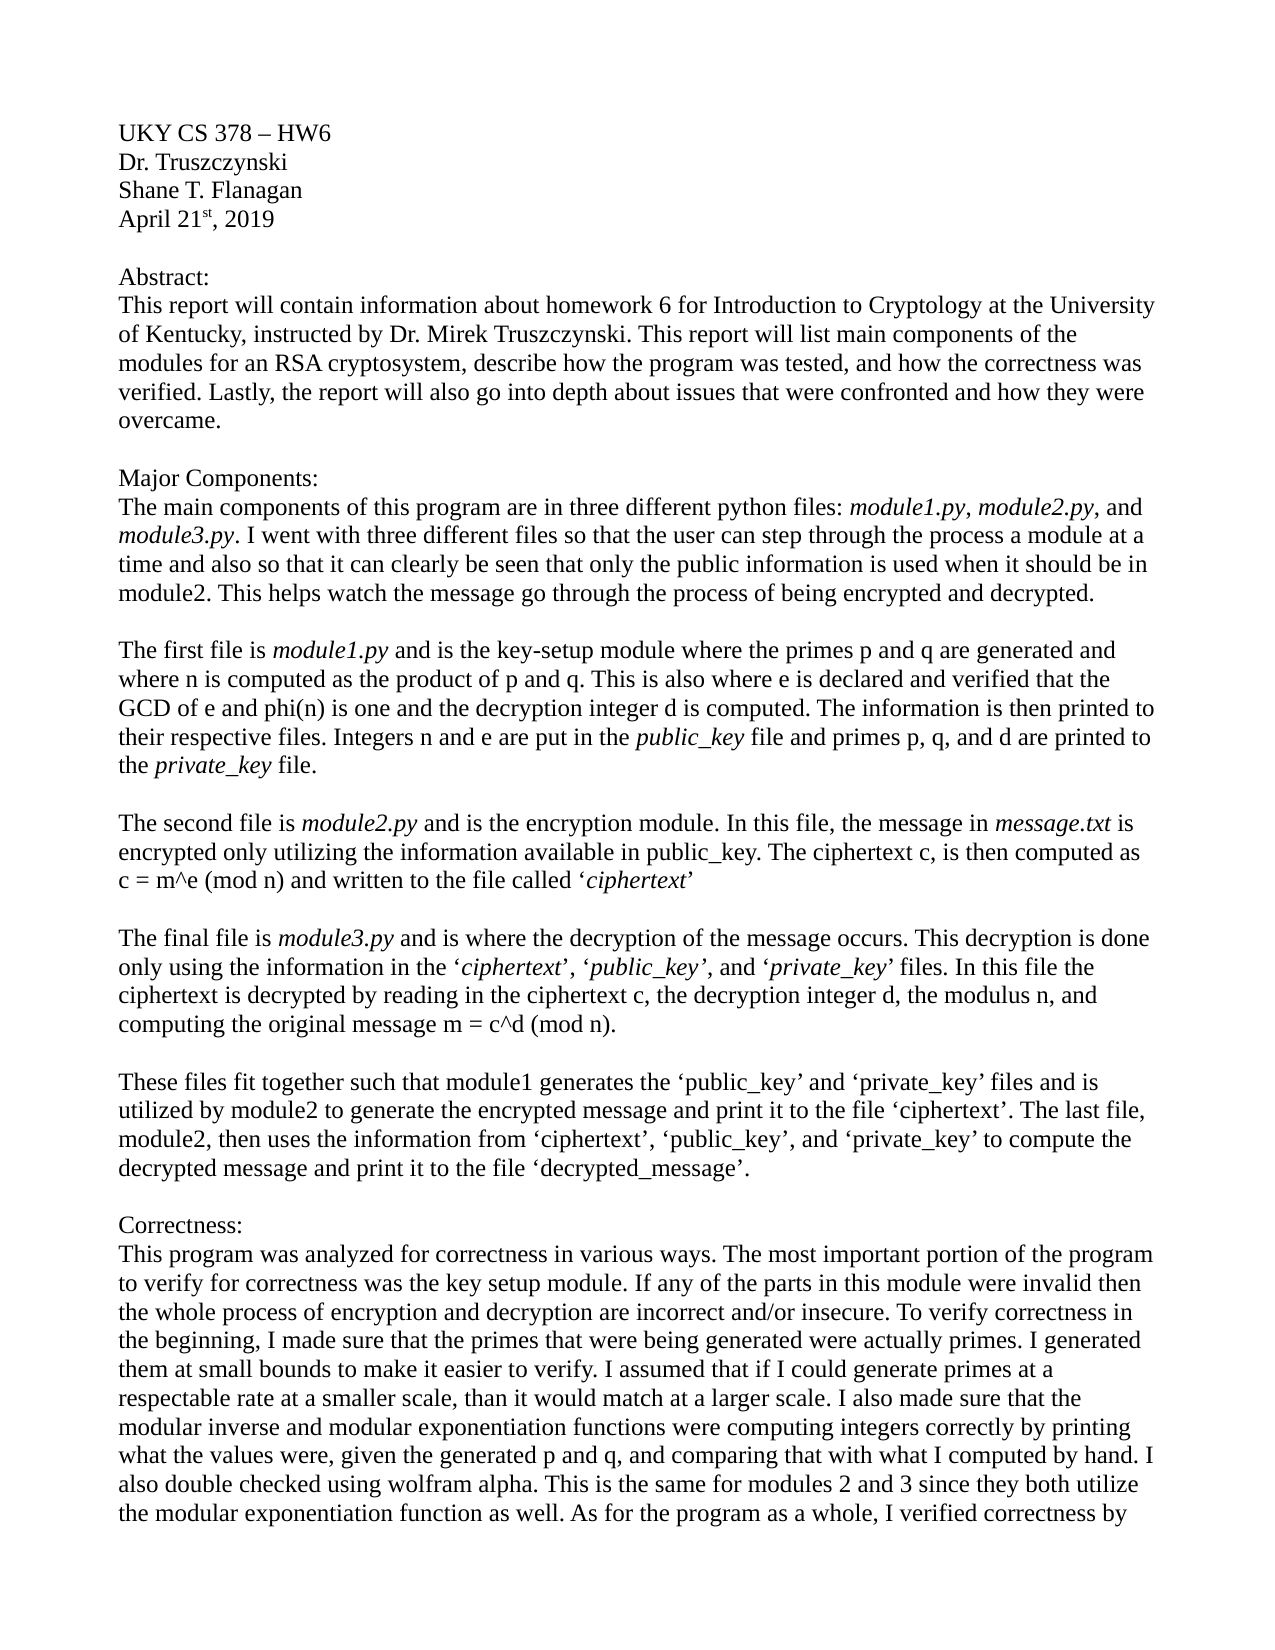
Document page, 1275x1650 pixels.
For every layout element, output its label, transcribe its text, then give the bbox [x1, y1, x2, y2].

text The main components of this program are in three different python files: module1.py, module2.py, and module3.py. I went with three different files so that the user can step through the process a module at a time and also so that it can clearly be seen that only the public information is used when it should be in module2. This helps watch the message go through the process of being encrypted and decrypted. [118, 492, 1157, 607]
text Shane T. Flanagan [118, 176, 1157, 204]
text UKY CS 378 – HW6 [118, 118, 1157, 147]
text This program was analyzed for correctness in various ways. The most important portion of the program to verify for correctness was the key setup module. If any of the parts in this module were invalid then the whole process of encryption and decryption are incorrect and/or insecure. To verify correctness in the beginning, I made sure that the primes that were being generated were actually primes. I generated them at small bounds to make it easier to verify. I assumed that if I could generate primes at a respectable rate at a smaller scale, than it would match at a larger scale. I also made sure that the modular inverse and modular exponentiation functions were computing integers correctly by printing what the values were, given the generated p and q, and comparing that with what I computed by hand. I also double checked using wolfram alpha. This is the same for modules 2 and 3 since they both utilize the modular exponentiation function as well. As for the program as a whole, I verified correctness by [118, 1239, 1157, 1527]
text Major Components: [118, 463, 1157, 492]
text Correctness: [118, 1211, 1157, 1239]
text Abstract: [118, 262, 1157, 291]
text Dr. Truszczynski [118, 147, 1157, 176]
text The second file is module2.py and is the encryption module. In this file, the message in message.txt is encrypted only utilizing the information available in public_key. The ciphertext c, is then computed as c = m^e (mod n) and written to the file called ‘ciphertext’ [118, 808, 1157, 894]
text The final file is module3.py and is where the decryption of the message occurs. This decryption is done only using the information in the ‘ciphertext’, ‘public_key’, and ‘private_key’ files. In this file the ciphertext is decrypted by reading in the ciphertext c, the decryption integer d, the modulus n, and computing the original message m = c^d (mod n). [118, 923, 1157, 1038]
text These files fit together such that module1 generates the ‘public_key’ and ‘private_key’ files and is utilized by module2 to generate the encrypted message and print it to the file ‘ciphertext’. The last file, module2, then uses the information from ‘ciphertext’, ‘public_key’, and ‘private_key’ to compute the decrypted message and print it to the file ‘decrypted_message’. [118, 1067, 1157, 1182]
text This report will contain information about homework 6 for Introduction to Cryptology at the University of Kentucky, instructed by Dr. Mirek Truszczynski. This report will list main components of the modules for an RSA cryptosystem, describe how the program was tested, and how the correctness was verified. Lastly, the report will also go into depth about issues that were confronted and how they were overcame. [118, 291, 1157, 434]
text The first file is module1.py and is the key-setup module where the primes p and q are generated and where n is computed as the product of p and q. This is also where e is declared and verified that the GCD of e and phi(n) is one and the decryption integer d is computed. The information is then printed to their respective files. Integers n and e are put in the public_key file and primes p, q, and d are printed to the private_key file. [118, 636, 1157, 779]
text April 21st, 2019 [118, 204, 1157, 233]
